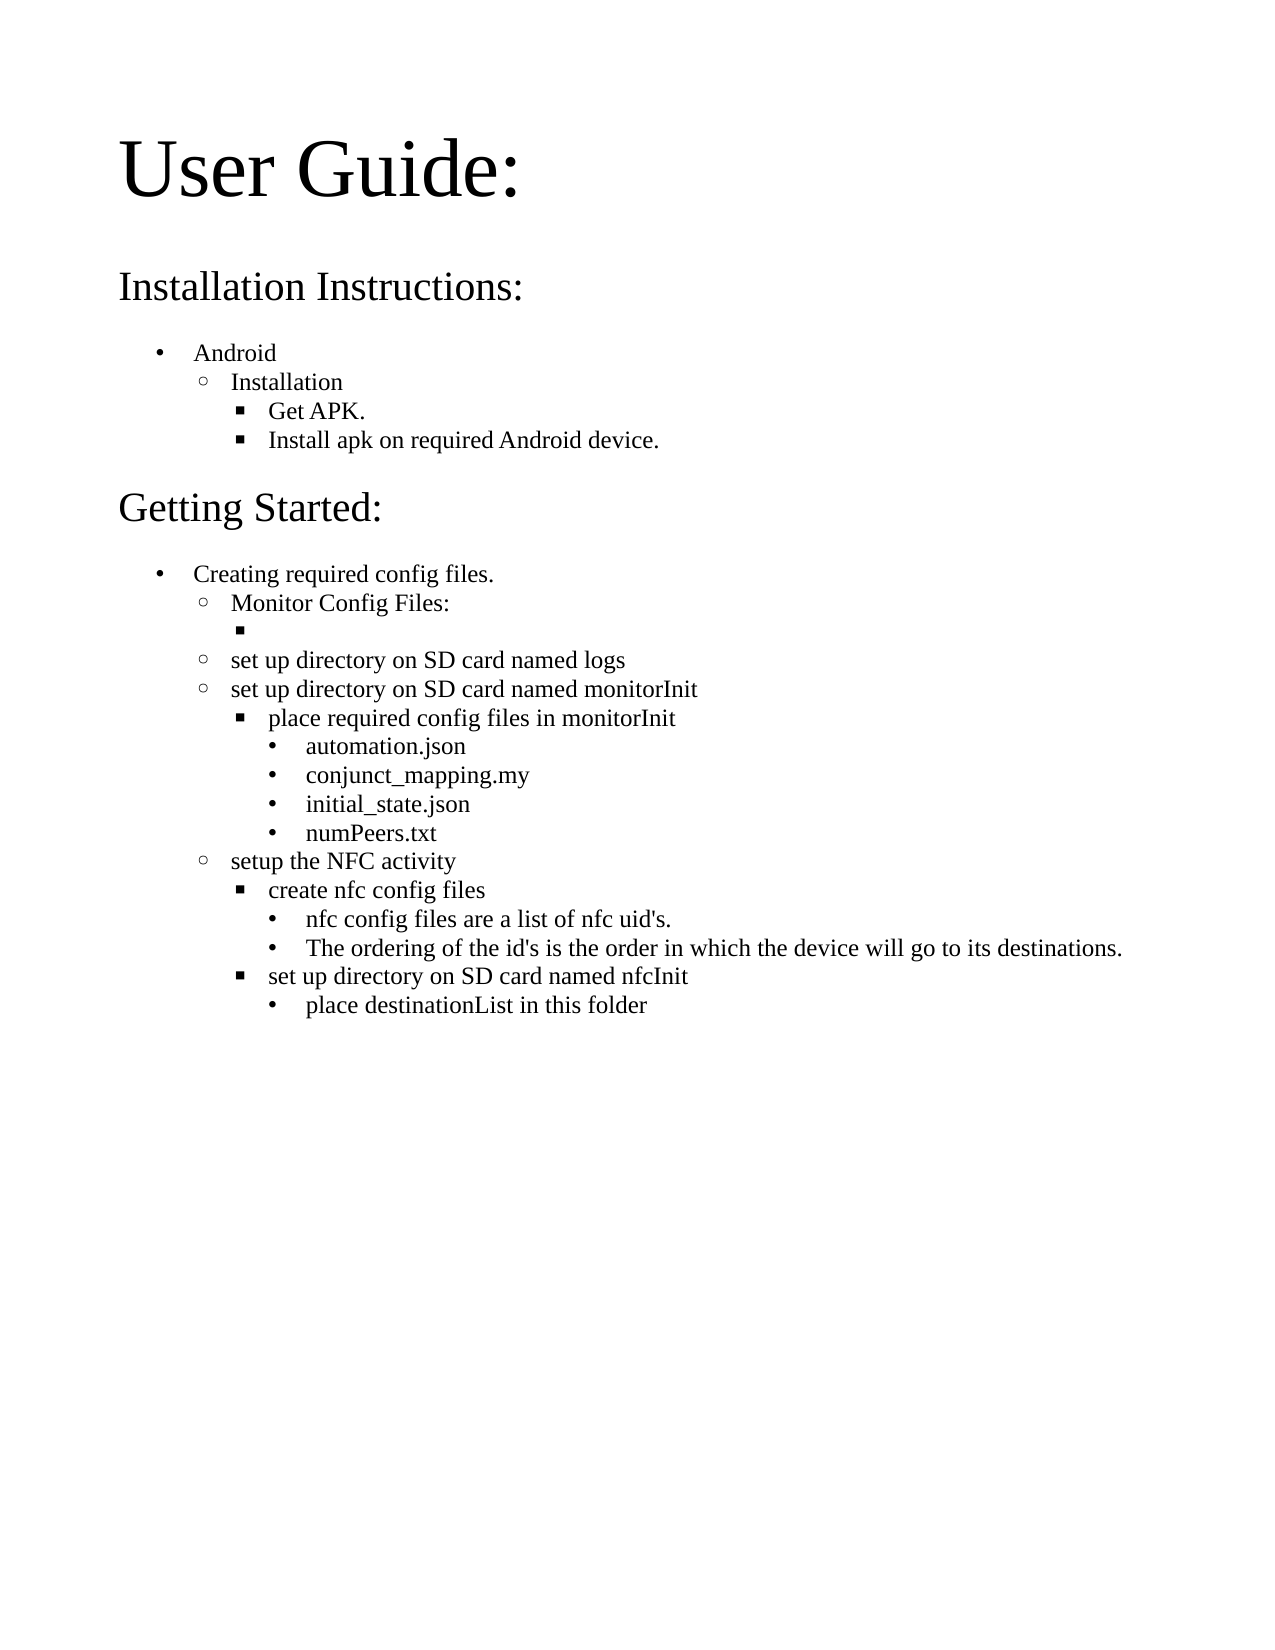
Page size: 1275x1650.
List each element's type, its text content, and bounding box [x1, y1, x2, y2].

list Android [156, 338, 1157, 367]
list Installation [193, 367, 1157, 396]
list Install apk on required Android device. [231, 425, 1157, 453]
list automation.json [268, 731, 1157, 760]
list Get APK. [231, 396, 1157, 425]
list conjunct_mapping.my [268, 760, 1157, 789]
list Monitor Config Files: [193, 588, 1157, 616]
list create nfc config files [231, 875, 1157, 904]
list set up directory on SD card named monitorInit [193, 674, 1157, 703]
text User Guide: [118, 118, 1157, 214]
list Creating required config files. [156, 559, 1157, 588]
list numPeers.txt [268, 818, 1157, 846]
list set up directory on SD card named logs [193, 645, 1157, 674]
list set up directory on SD card named nfcInit [231, 961, 1157, 990]
list nfc config files are a list of nfc uid's. [268, 904, 1157, 933]
list place required config files in monitorInit [231, 703, 1157, 731]
text Getting Started: [118, 482, 1157, 530]
list setup the NFC activity [193, 846, 1157, 875]
list The ordering of the id's is the order in which the device will go to its destinations. [268, 933, 1157, 961]
list initial_state.json [268, 789, 1157, 818]
text Installation Instructions: [118, 262, 1157, 310]
list place destinationList in this folder [268, 990, 1157, 1019]
